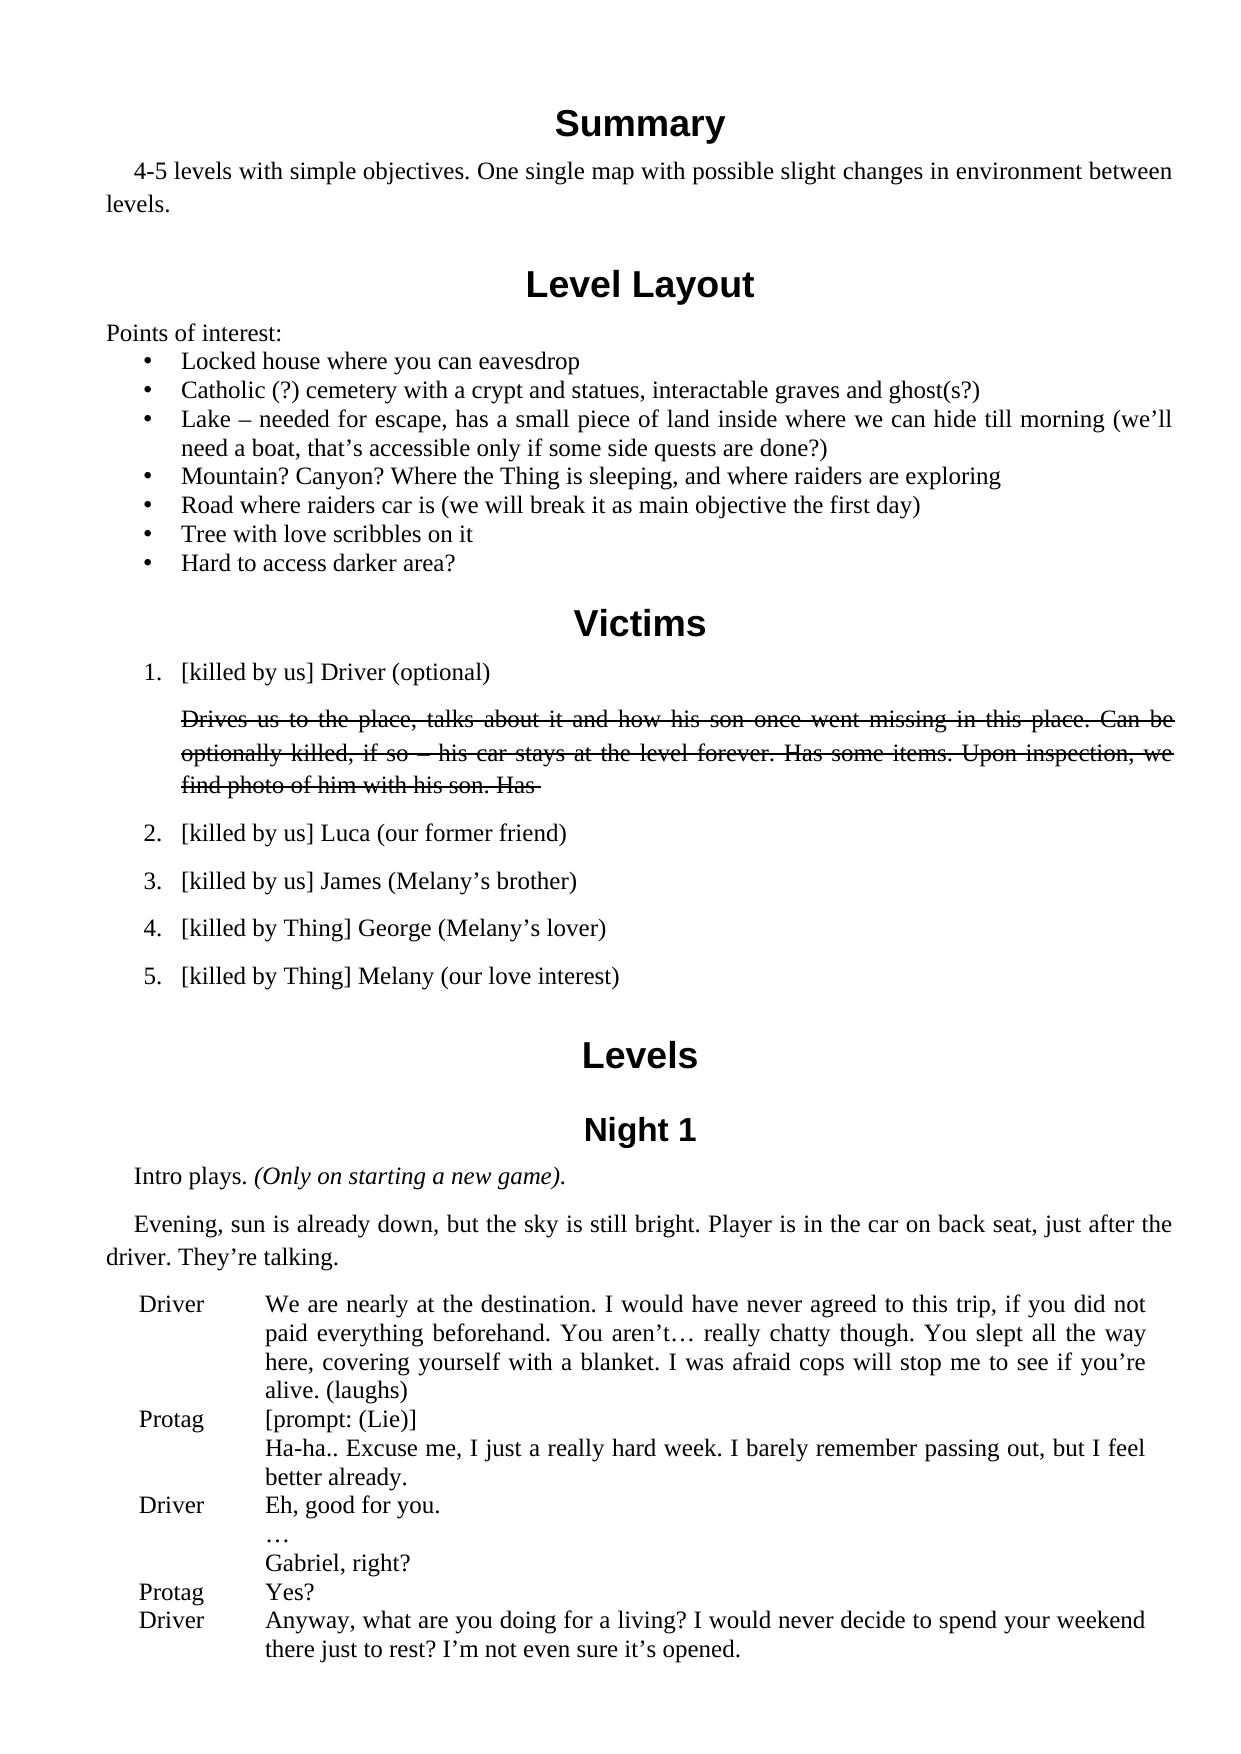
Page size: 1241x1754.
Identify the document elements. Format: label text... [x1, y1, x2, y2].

table_cell Yes? [237, 1577, 1175, 1606]
table_cell [prompt: (Lie)] Ha-ha.. Excuse me, I just a really hard week. I barely remember passing out, but I feel better already. [237, 1404, 1175, 1491]
table_cell Protag [106, 1577, 237, 1606]
subtitle Victims [106, 601, 1174, 644]
text Intro plays. (Only on starting a new game). [106, 1161, 1174, 1190]
list [killed by us] Driver (optional) [143, 657, 1174, 686]
subtitle Levels [106, 1034, 1174, 1077]
text Evening, sun is already down, but the sky is still bright. Player is in the car on back seat, just after the driver. They’re talking. [106, 1209, 1174, 1270]
list Catholic (?) cemetery with a crypt and statues, interactable graves and ghost(s?) [143, 375, 1174, 404]
table_cell Protag [106, 1404, 237, 1491]
list Road where raiders car is (we will break it as main objective the first day) [143, 490, 1174, 519]
list Mountain? Canyon? Where the Thing is sleeping, and where raiders are exploring [143, 461, 1174, 490]
list [killed by Thing] Melany (our love interest) [143, 961, 1174, 990]
list Hard to access darker area? [143, 548, 1174, 576]
table_header We are nearly at the destination. I would have never agreed to this trip, if you did not paid everything beforehand. You aren’t… really chatty though. You slept all the way here, covering yourself with a blanket. I was afraid cops will stop me to see if you’re alive. (laughs) [237, 1289, 1175, 1404]
list [killed by us] James (Melany’s brother) [143, 866, 1174, 894]
subtitle Summary [106, 101, 1174, 144]
table_header Driver [106, 1289, 237, 1404]
table_cell Driver [106, 1606, 237, 1663]
text Points of interest: [106, 318, 1174, 346]
list Locked house where you can eavesdrop [143, 346, 1174, 375]
list Lake – needed for escape, has a small piece of land inside where we can hide till morning (we’ll need a boat, that’s accessible only if some side quests are done?) [143, 404, 1174, 461]
subtitle Level Layout [106, 262, 1174, 305]
text 4-5 levels with simple objectives. One single map with possible slight changes in environment between levels. [106, 156, 1174, 218]
list [killed by us] Luca (our former friend) [143, 818, 1174, 847]
table_cell Driver [106, 1491, 237, 1577]
subtitle Night 1 [106, 1110, 1174, 1148]
list [killed by Thing] George (Melany’s lover) [143, 913, 1174, 942]
table_cell Eh, good for you. … Gabriel, right? [237, 1491, 1175, 1577]
table_cell Anyway, what are you doing for a living? I would never decide to spend your weekend there just to rest? I’m not even sure it’s opened. [237, 1606, 1175, 1663]
list Drives us to the place, talks about it and how his son once went missing in this place. Can be optionally killed, if so – his car stays at the level forever. Has some items. Upon inspection, we find photo of him with his son. Has [143, 704, 1174, 799]
list Tree with love scribbles on it [143, 519, 1174, 548]
